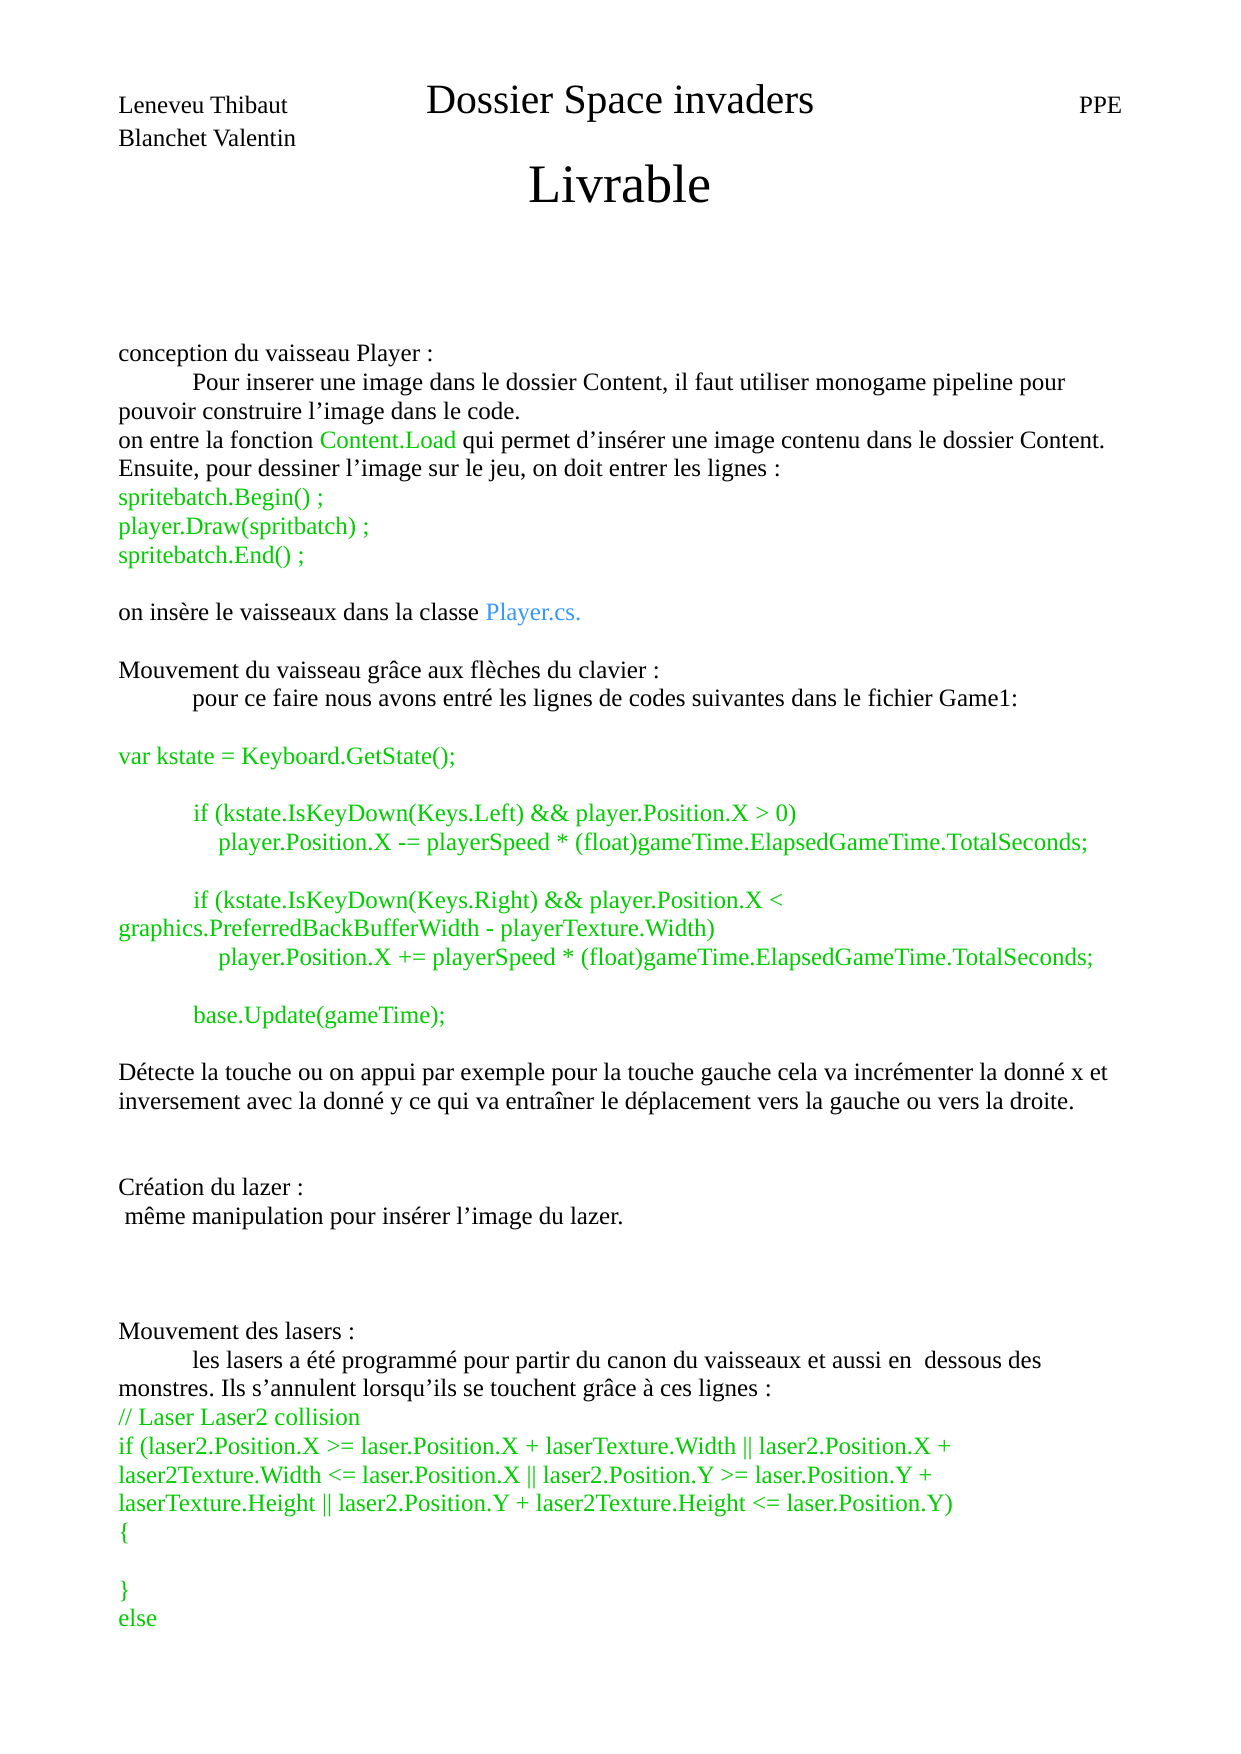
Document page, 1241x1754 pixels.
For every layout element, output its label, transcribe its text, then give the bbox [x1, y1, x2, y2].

text on insère le vaisseaux dans la classe Player.cs. [118, 597, 1122, 626]
text if (kstate.IsKeyDown(Keys.Right) && player.Position.X < graphics.PreferredBackBufferWidth - playerTexture.Width) [118, 885, 1122, 942]
text base.Update(gameTime); [118, 1000, 1122, 1028]
text } [118, 1575, 1122, 1603]
text var kstate = Keyboard.GetState(); [118, 741, 1122, 770]
text Détecte la touche ou on appui par exemple pour la touche gauche cela va incrémenter la donné x et inversement avec la donné y ce qui va entraîner le déplacement vers la gauche ou vers la droite. [118, 1057, 1122, 1115]
text else [118, 1603, 1122, 1632]
text Livrable [118, 152, 1122, 214]
text Pour inserer une image dans le dossier Content, il faut utiliser monogame pipeline pour pouvoir construire l’image dans le code. [118, 367, 1122, 425]
text Ensuite, pour dessiner l’image sur le jeu, on doit entrer les lignes : [118, 453, 1122, 482]
text if (laser2.Position.X >= laser.Position.X + laserTexture.Width || laser2.Position.X + laser2Texture.Width <= laser.Position.X || laser2.Position.Y >= laser.Position.Y + laserTexture.Height || laser2.Position.Y + laser2Texture.Height <= laser.Position.Y) [118, 1431, 1122, 1517]
text Mouvement des lasers : [118, 1316, 1122, 1345]
text player.Position.X -= playerSpeed * (float)gameTime.ElapsedGameTime.TotalSeconds; [118, 827, 1122, 856]
text { [118, 1517, 1122, 1546]
text spritebatch.Begin() ; [118, 482, 1122, 511]
text les lasers a été programmé pour partir du canon du vaisseaux et aussi en dessous des monstres. Ils s’annulent lorsqu’ils se touchent grâce à ces lignes : [118, 1345, 1122, 1402]
text même manipulation pour insérer l’image du lazer. [118, 1201, 1122, 1230]
text Création du lazer : [118, 1172, 1122, 1201]
text on entre la fonction Content.Load qui permet d’insérer une image contenu dans le dossier Content. [118, 425, 1122, 453]
text spritebatch.End() ; [118, 540, 1122, 568]
text if (kstate.IsKeyDown(Keys.Left) && player.Position.X > 0) [118, 798, 1122, 827]
text pour ce faire nous avons entré les lignes de codes suivantes dans le fichier Game1: [118, 683, 1122, 712]
text player.Draw(spritbatch) ; [118, 511, 1122, 540]
text conception du vaisseau Player : [118, 338, 1122, 367]
text player.Position.X += playerSpeed * (float)gameTime.ElapsedGameTime.TotalSeconds; [118, 942, 1122, 971]
text Mouvement du vaisseau grâce aux flèches du clavier : [118, 655, 1122, 683]
text // Laser Laser2 collision [118, 1402, 1122, 1431]
